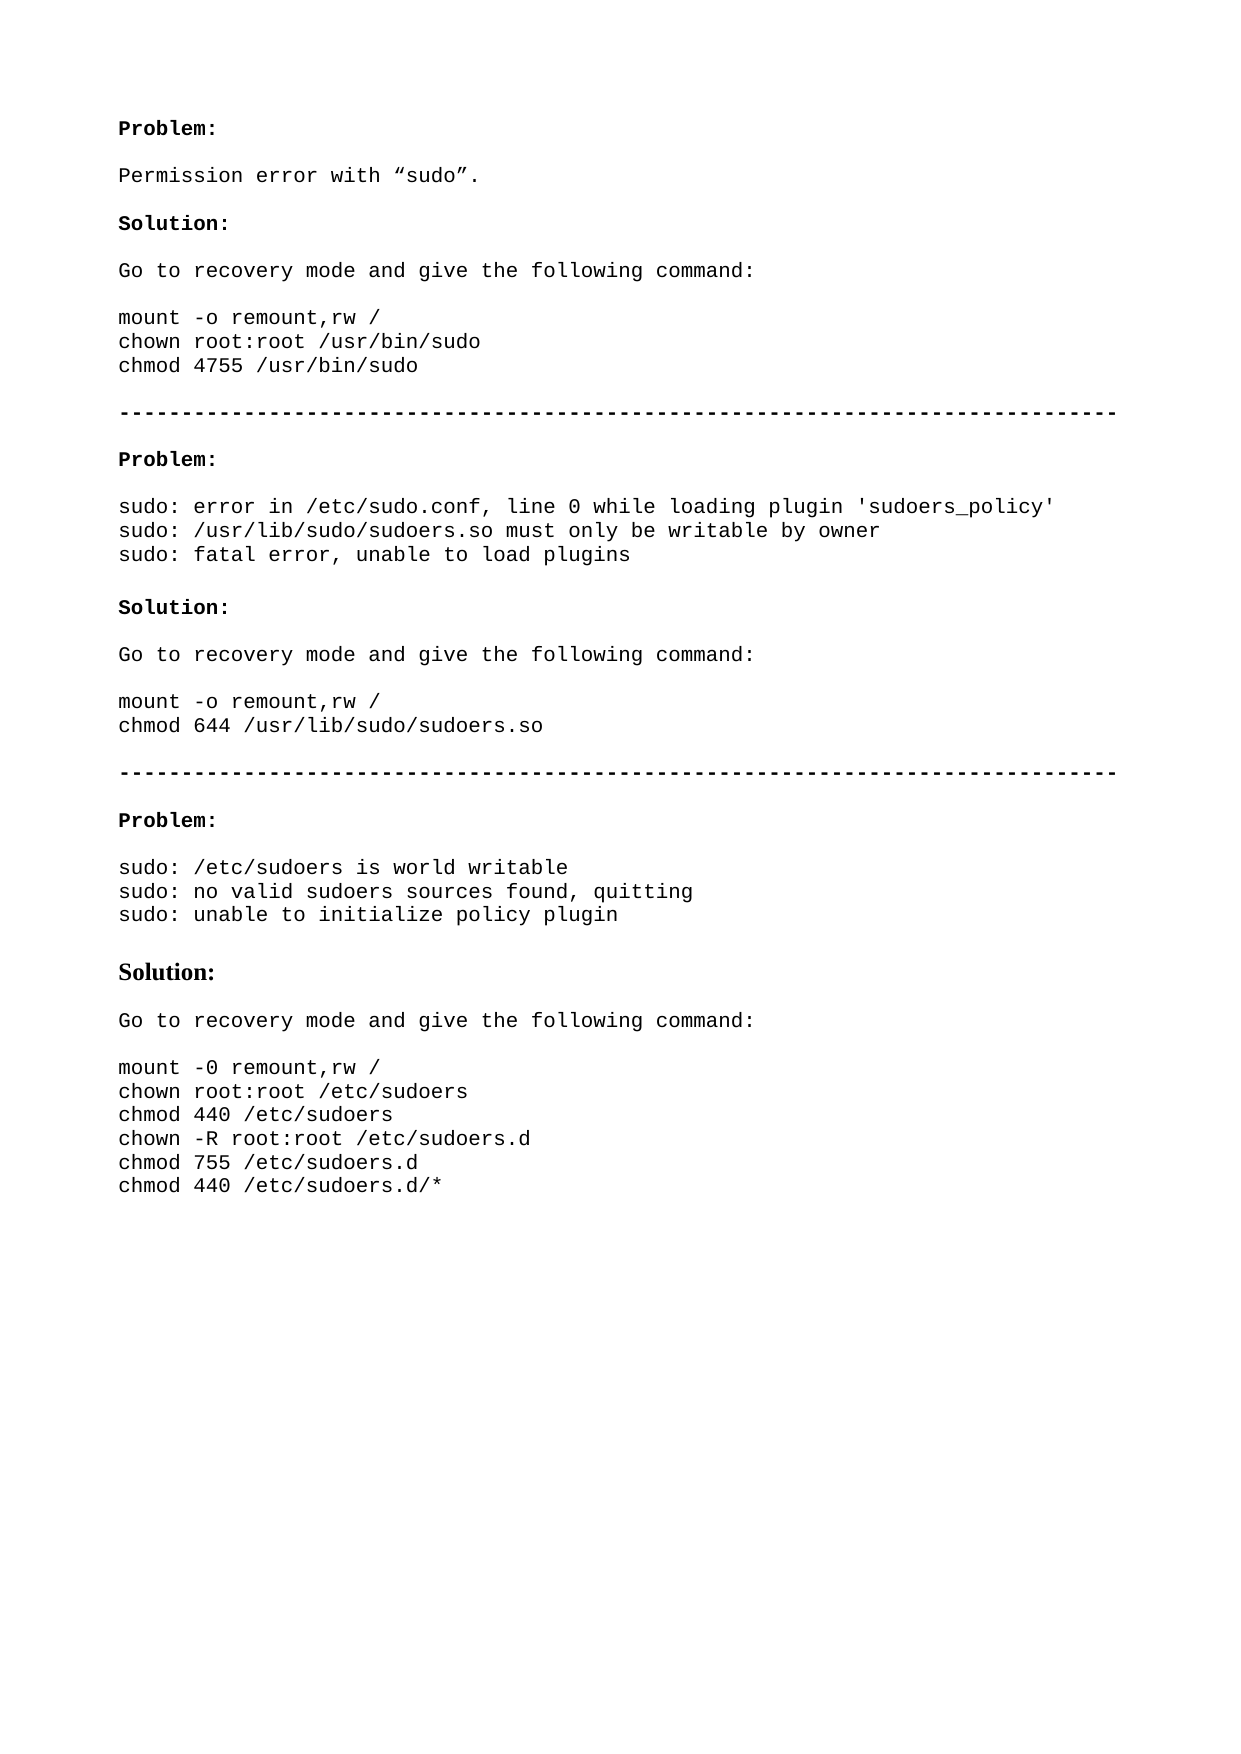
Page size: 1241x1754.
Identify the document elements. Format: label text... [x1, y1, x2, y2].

text -------------------------------------------------------------------------------- [118, 762, 1122, 786]
text mount -o remount,rw / [118, 691, 1122, 715]
text Go to recovery mode and give the following command: [118, 1010, 1122, 1033]
text Permission error with “sudo”. [118, 165, 1122, 189]
text chmod 440 /etc/sudoers.d/* [118, 1175, 1122, 1199]
text mount -o remount,rw / [118, 307, 1122, 331]
text chown root:root /usr/bin/sudo [118, 331, 1122, 354]
text -------------------------------------------------------------------------------- [118, 402, 1122, 426]
text chown -R root:root /etc/sudoers.d [118, 1128, 1122, 1152]
text chmod 755 /etc/sudoers.d [118, 1152, 1122, 1175]
text sudo: fatal error, unable to load plugins [118, 544, 1122, 567]
text chmod 644 /usr/lib/sudo/sudoers.so [118, 715, 1122, 739]
text mount -0 remount,rw / [118, 1057, 1122, 1081]
text chmod 4755 /usr/bin/sudo [118, 354, 1122, 378]
text Problem: [118, 118, 1122, 142]
text Solution: [118, 957, 1122, 986]
text Solution: [118, 213, 1122, 236]
text sudo: /etc/sudoers is world writable [118, 857, 1122, 881]
text sudo: /usr/lib/sudo/sudoers.so must only be writable by owner [118, 520, 1122, 544]
text Go to recovery mode and give the following command: [118, 644, 1122, 668]
text Problem: [118, 449, 1122, 473]
text chmod 440 /etc/sudoers [118, 1104, 1122, 1128]
text sudo: unable to initialize policy plugin [118, 904, 1122, 928]
text Go to recovery mode and give the following command: [118, 260, 1122, 284]
text sudo: error in /etc/sudo.conf, line 0 while loading plugin 'sudoers_policy' [118, 496, 1122, 520]
text sudo: no valid sudoers sources found, quitting [118, 881, 1122, 904]
text Solution: [118, 597, 1122, 621]
text chown root:root /etc/sudoers [118, 1081, 1122, 1104]
text Problem: [118, 810, 1122, 833]
